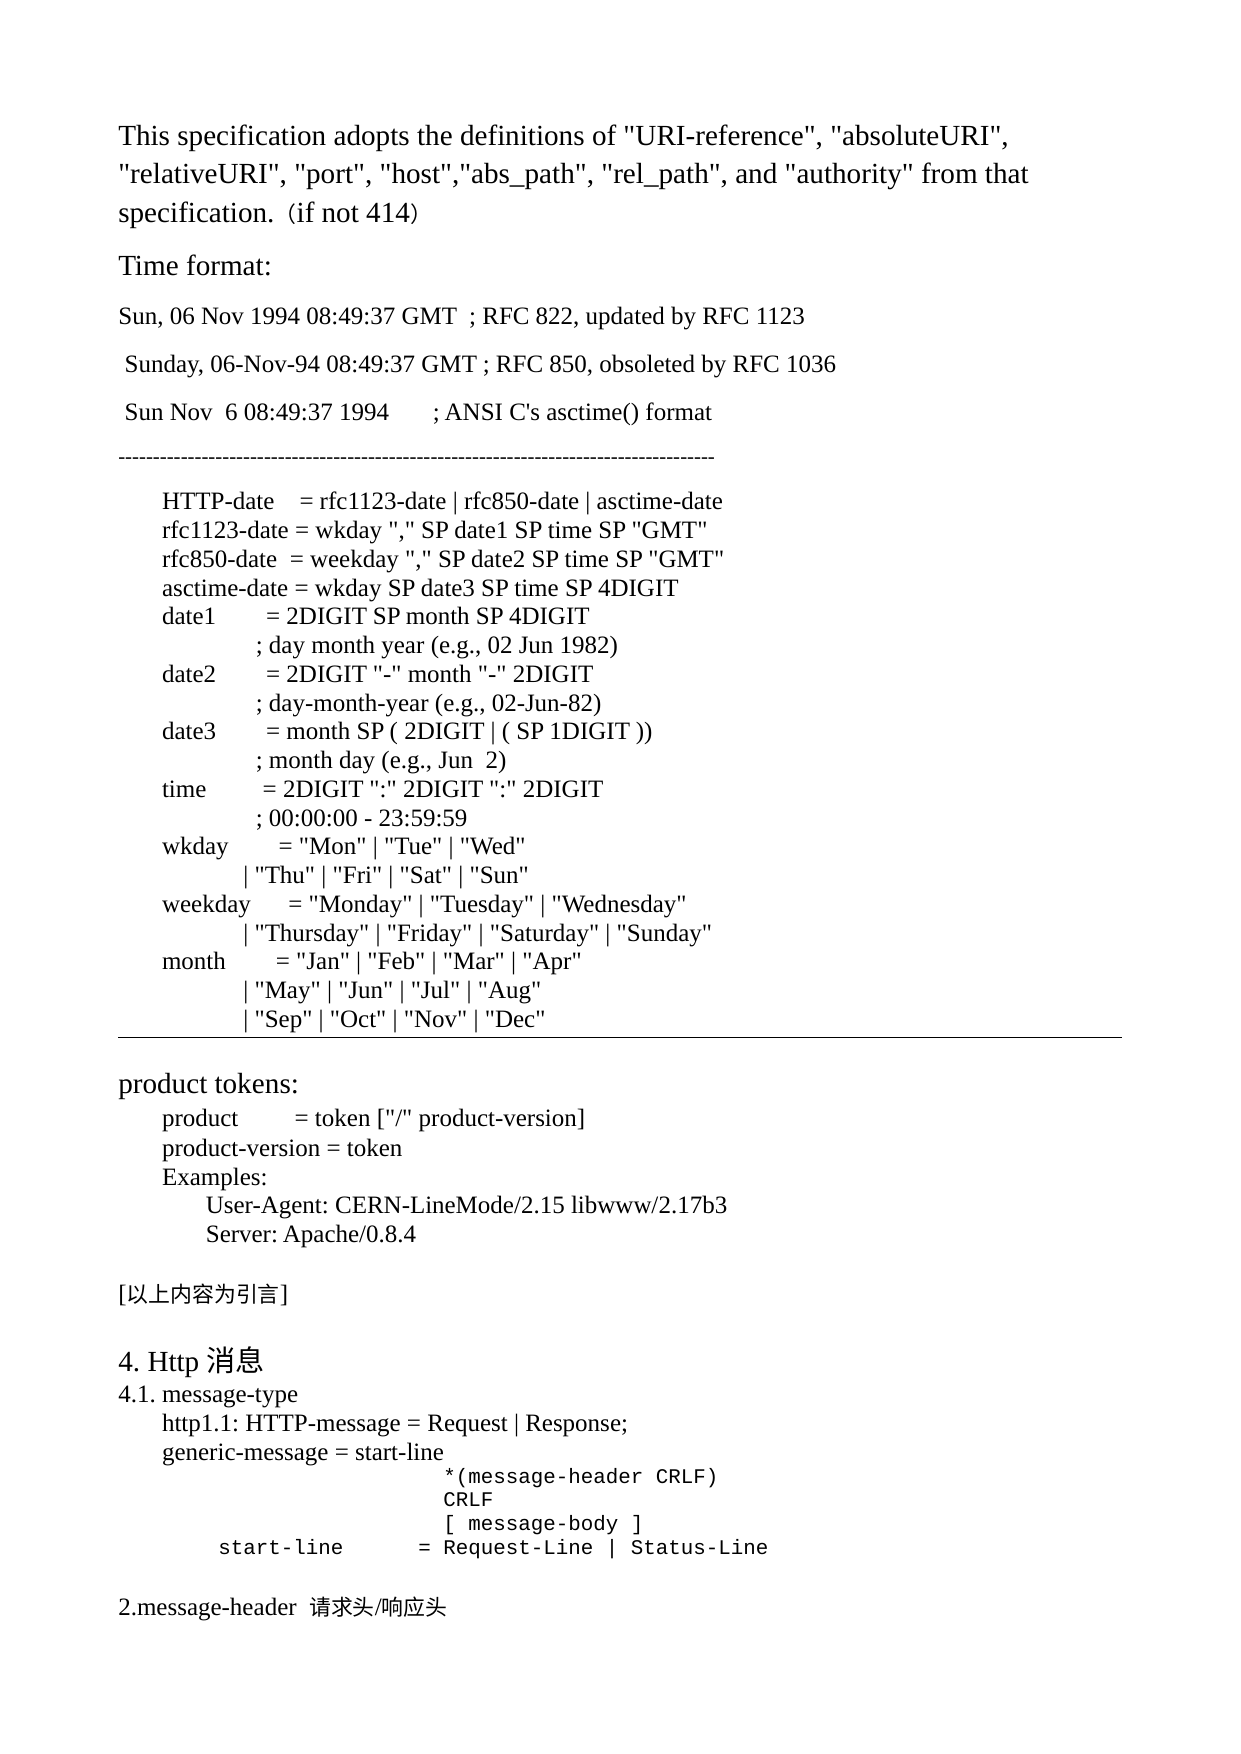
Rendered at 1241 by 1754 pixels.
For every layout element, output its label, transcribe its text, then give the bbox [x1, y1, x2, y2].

text product = token ["/" product-version] [118, 1099, 1122, 1133]
text Time format: [118, 248, 1122, 282]
text start-line = Request-Line | Status-Line [118, 1537, 1122, 1560]
text ; 00:00:00 - 23:59:59 [118, 803, 1122, 831]
text date1 = 2DIGIT SP month SP 4DIGIT [118, 601, 1122, 630]
text Sun, 06 Nov 1994 08:49:37 GMT ; RFC 822, updated by RFC 1123 [118, 301, 1122, 330]
text | "Thursday" | "Friday" | "Saturday" | "Sunday" [118, 918, 1122, 946]
text ; day-month-year (e.g., 02-Jun-82) [118, 688, 1122, 716]
text time = 2DIGIT ":" 2DIGIT ":" 2DIGIT [118, 774, 1122, 803]
text http1.1: HTTP-message = Request | Response; [118, 1408, 1122, 1437]
text 2.message-header 请求头/响应头 [118, 1590, 1122, 1621]
text Examples: [118, 1162, 1122, 1191]
text Sun Nov 6 08:49:37 1994 ; ANSI C's asctime() format [118, 397, 1122, 425]
text ; day month year (e.g., 02 Jun 1982) [118, 630, 1122, 659]
text | "Thu" | "Fri" | "Sat" | "Sun" [118, 860, 1122, 889]
text | "Sep" | "Oct" | "Nov" | "Dec" [118, 1004, 1122, 1037]
text -------------------------------------------------------------------------------------- [118, 444, 1122, 468]
text ; month day (e.g., Jun 2) [118, 745, 1122, 774]
text User-Agent: CERN-LineMode/2.15 libwww/2.17b3 [118, 1191, 1122, 1219]
text date3 = month SP ( 2DIGIT | ( SP 1DIGIT )) [118, 716, 1122, 745]
text rfc850-date = weekday "," SP date2 SP time SP "GMT" [118, 544, 1122, 573]
text 4. Http 消息 [118, 1337, 1122, 1379]
text rfc1123-date = wkday "," SP date1 SP time SP "GMT" [118, 515, 1122, 544]
text product-version = token [118, 1133, 1122, 1162]
text generic-message = start-line [118, 1437, 1122, 1466]
text date2 = 2DIGIT "-" month "-" 2DIGIT [118, 659, 1122, 688]
text product tokens: [118, 1066, 1122, 1099]
text Sunday, 06-Nov-94 08:49:37 GMT ; RFC 850, obsoleted by RFC 1036 [118, 349, 1122, 378]
text This specification adopts the definitions of "URI-reference", "absoluteURI", "relativeURI", "port", "host","abs_path", "rel_path", and "authority" from that specification.（if not 414） [118, 118, 1122, 229]
text Server: Apache/0.8.4 [118, 1219, 1122, 1248]
text wkday = "Mon" | "Tue" | "Wed" [118, 831, 1122, 860]
text asctime-date = wkday SP date3 SP time SP 4DIGIT [118, 573, 1122, 601]
text [以上内容为引言] [118, 1277, 1122, 1308]
text 4.1. message-type [118, 1379, 1122, 1408]
text month = "Jan" | "Feb" | "Mar" | "Apr" [118, 946, 1122, 975]
text weekday = "Monday" | "Tuesday" | "Wednesday" [118, 889, 1122, 918]
text [ message-body ] [118, 1513, 1122, 1537]
text *(message-header CRLF) [118, 1466, 1122, 1489]
text CRLF [118, 1489, 1122, 1513]
text HTTP-date = rfc1123-date | rfc850-date | asctime-date [118, 486, 1122, 515]
text | "May" | "Jun" | "Jul" | "Aug" [118, 975, 1122, 1004]
